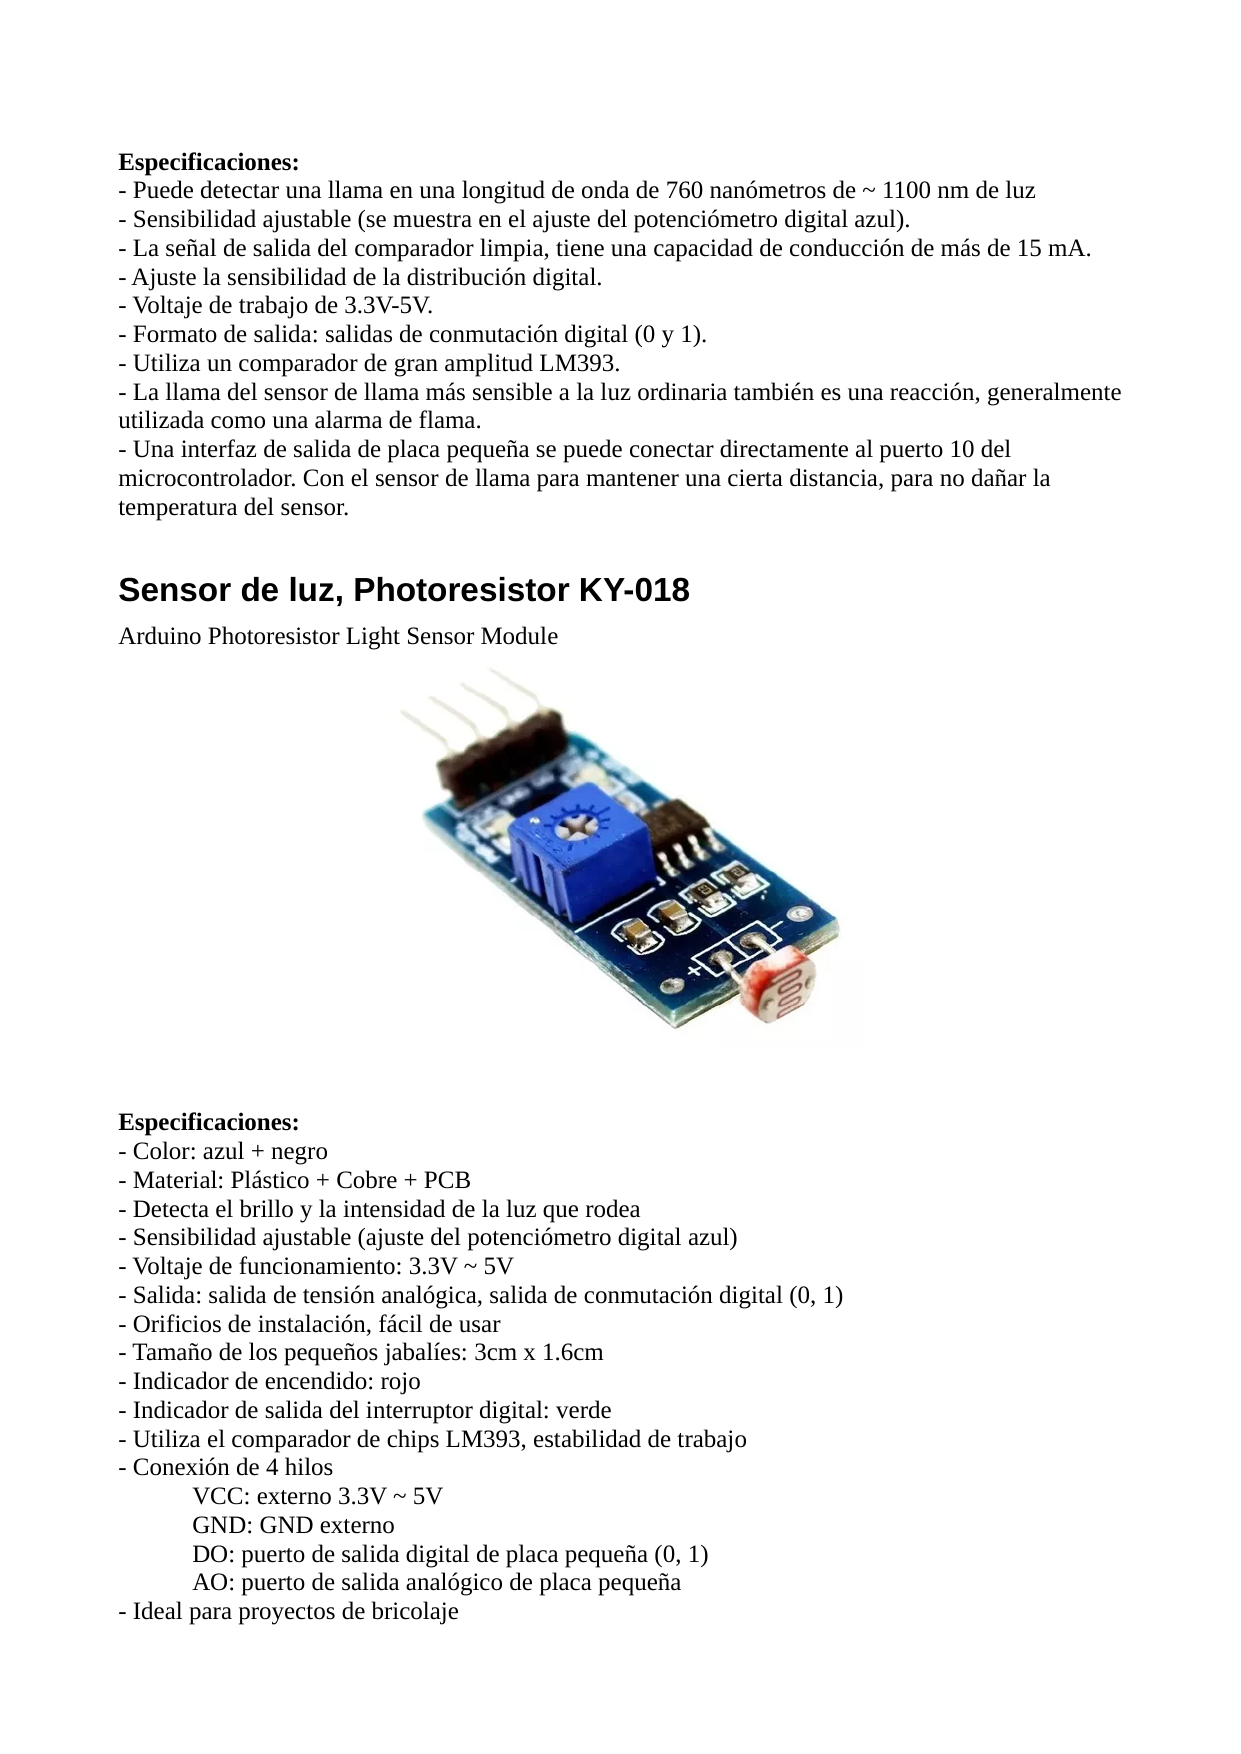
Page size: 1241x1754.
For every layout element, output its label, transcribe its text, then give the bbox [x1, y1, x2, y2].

text GND: GND externo [118, 1510, 1122, 1539]
text Especificaciones: [118, 1107, 1122, 1136]
text - Tamaño de los pequeños jabalíes: 3cm x 1.6cm [118, 1337, 1122, 1366]
text Arduino Photoresistor Light Sensor Module [118, 621, 1122, 650]
text - Formato de salida: salidas de conmutación digital (0 y 1). [118, 319, 1122, 348]
text - La llama del sensor de llama más sensible a la luz ordinaria también es una reacción, generalmente utilizada como una alarma de flama. [118, 377, 1122, 434]
text - Color: azul + negro [118, 1136, 1122, 1165]
text - Ajuste la sensibilidad de la distribución digital. [118, 262, 1122, 291]
text - Voltaje de trabajo de 3.3V-5V. [118, 291, 1122, 319]
text VCC: externo 3.3V ~ 5V [118, 1481, 1122, 1510]
text - Orificios de instalación, fácil de usar [118, 1309, 1122, 1337]
text - Utiliza el comparador de chips LM393, estabilidad de trabajo [118, 1424, 1122, 1452]
picture [376, 650, 864, 1050]
text - Conexión de 4 hilos [118, 1452, 1122, 1481]
text - Sensibilidad ajustable (se muestra en el ajuste del potenciómetro digital azul). [118, 204, 1122, 233]
text - Material: Plástico + Cobre + PCB [118, 1165, 1122, 1194]
text - Una interfaz de salida de placa pequeña se puede conectar directamente al puerto 10 del microcontrolador. Con el sensor de llama para mantener una cierta distancia, para no dañar la temperatura del sensor. [118, 434, 1122, 521]
subtitle Sensor de luz, Photoresistor KY-018 [118, 570, 1122, 609]
text - La señal de salida del comparador limpia, tiene una capacidad de conducción de más de 15 mA. [118, 233, 1122, 262]
text AO: puerto de salida analógico de placa pequeña [118, 1567, 1122, 1596]
text - Voltaje de funcionamiento: 3.3V ~ 5V [118, 1251, 1122, 1280]
text - Ideal para proyectos de bricolaje [118, 1596, 1122, 1625]
text - Detecta el brillo y la intensidad de la luz que rodea [118, 1194, 1122, 1222]
text - Puede detectar una llama en una longitud de onda de 760 nanómetros de ~ 1100 nm de luz [118, 176, 1122, 204]
text - Indicador de salida del interruptor digital: verde [118, 1395, 1122, 1424]
text - Utiliza un comparador de gran amplitud LM393. [118, 348, 1122, 377]
text - Indicador de encendido: rojo [118, 1366, 1122, 1395]
text - Sensibilidad ajustable (ajuste del potenciómetro digital azul) [118, 1222, 1122, 1251]
text Especificaciones: [118, 147, 1122, 176]
text - Salida: salida de tensión analógica, salida de conmutación digital (0, 1) [118, 1280, 1122, 1309]
text DO: puerto de salida digital de placa pequeña (0, 1) [118, 1539, 1122, 1567]
